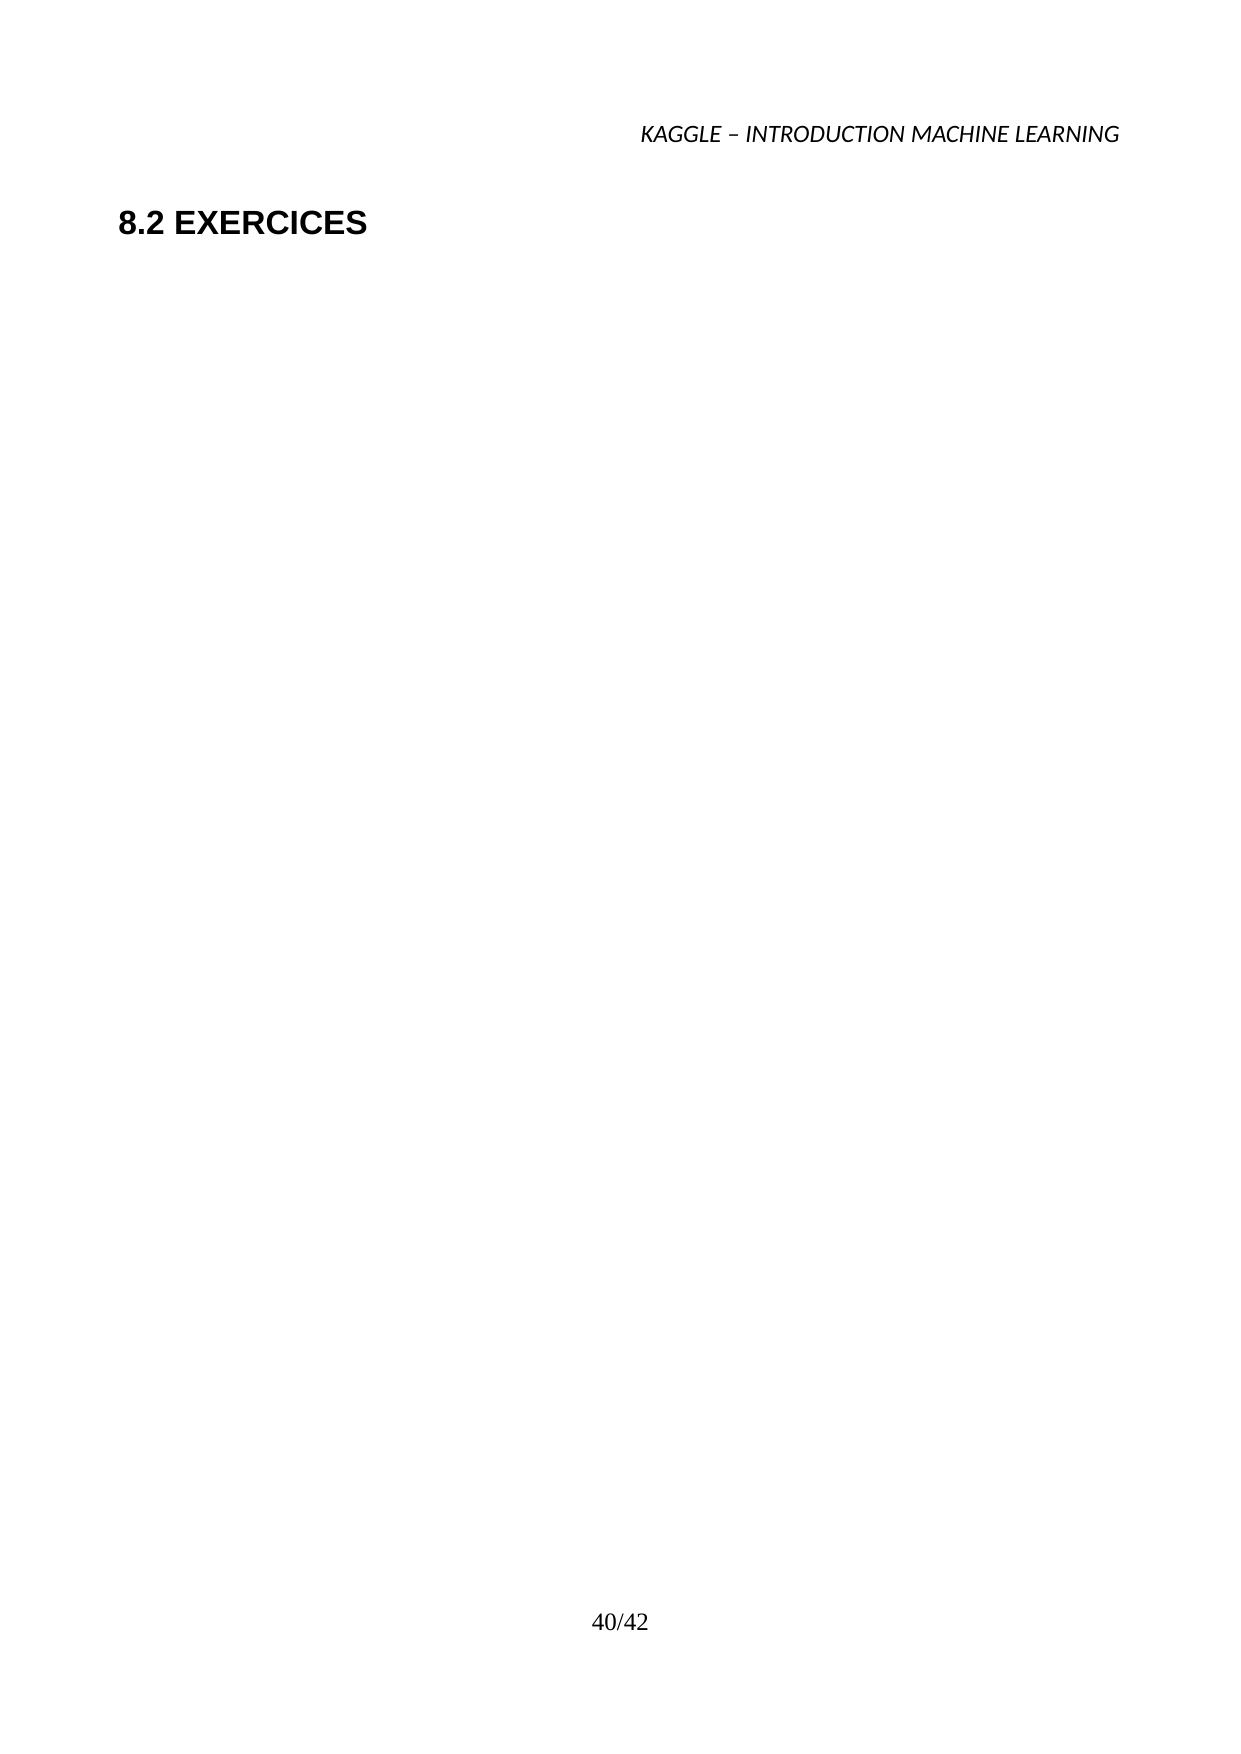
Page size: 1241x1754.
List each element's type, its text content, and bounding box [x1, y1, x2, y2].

subtitle 8.2 EXERCICES [118, 203, 1122, 242]
